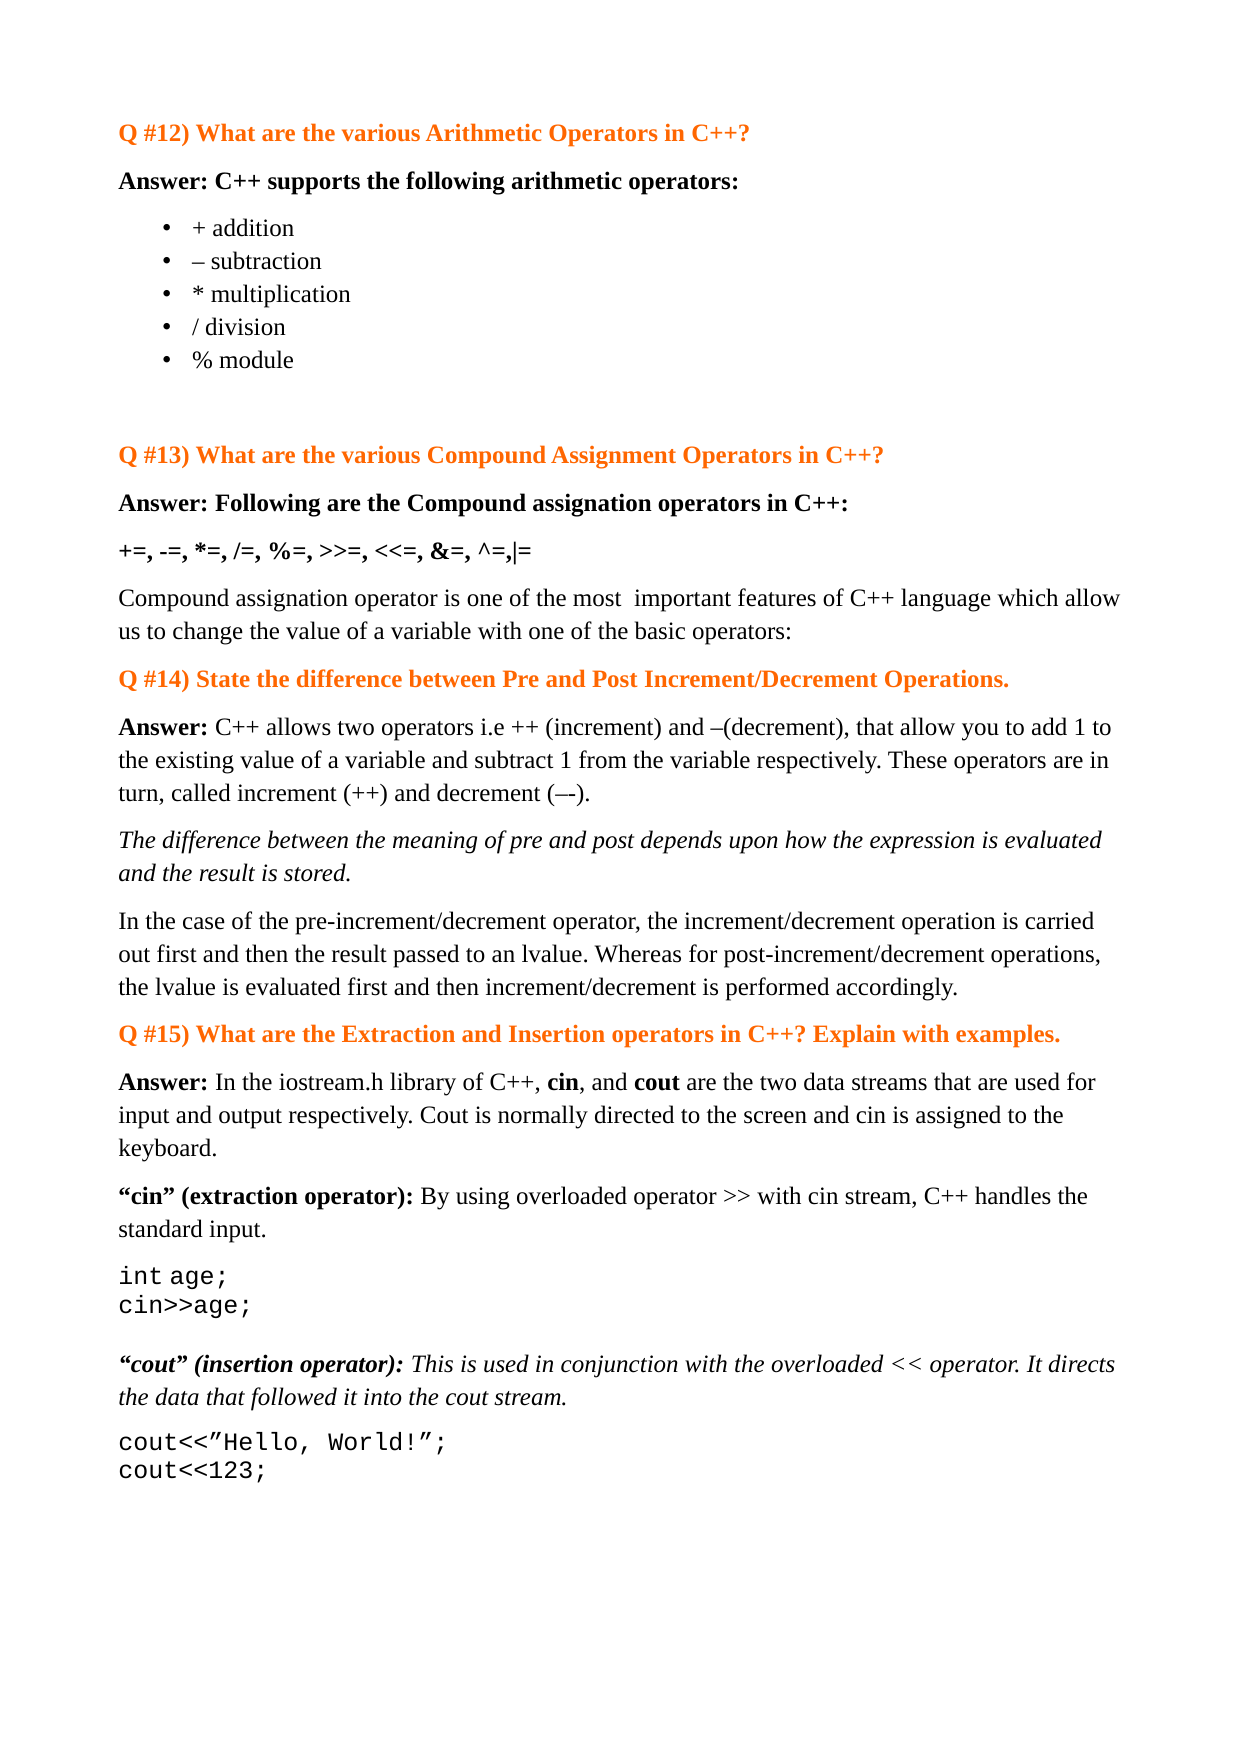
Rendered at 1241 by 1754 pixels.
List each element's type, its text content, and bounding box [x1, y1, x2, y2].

text Q #13) What are the various Compound Assignment Operators in C++? [118, 441, 1122, 469]
text int age; [118, 1261, 1122, 1292]
text Compound assignation operator is one of the most important features of C++ language which allow us to change the value of a variable with one of the basic operators: [118, 583, 1122, 645]
list + addition [162, 213, 1122, 242]
text cout<<123; [118, 1458, 1122, 1486]
text In the case of the pre-increment/decrement operator, the increment/decrement operation is carried out first and then the result passed to an lvalue. Whereas for post-increment/decrement operations, the lvalue is evaluated first and then increment/decrement is performed accordingly. [118, 906, 1122, 1001]
text Answer: In the iostream.h library of C++, cin, and cout are the two data streams that are used for input and output respectively. Cout is normally directed to the screen and cin is assigned to the keyboard. [118, 1067, 1122, 1162]
text Answer: Following are the Compound assignation operators in C++: [118, 488, 1122, 517]
text “cin” (extraction operator): By using overloaded operator >> with cin stream, C++ handles the standard input. [118, 1181, 1122, 1243]
text cin>>age; [118, 1292, 1122, 1321]
text Answer: C++ supports the following arithmetic operators: [118, 166, 1122, 194]
text cout<<”Hello, World!”; [118, 1429, 1122, 1458]
text Answer: C++ allows two operators i.e ++ (increment) and –(decrement), that allow you to add 1 to the existing value of a variable and subtract 1 from the variable respectively. These operators are in turn, called increment (++) and decrement (–-). [118, 712, 1122, 806]
list / division [162, 312, 1122, 341]
list * multiplication [162, 279, 1122, 308]
text Q #12) What are the various Arithmetic Operators in C++? [118, 118, 1122, 147]
text “cout” (insertion operator): This is used in conjunction with the overloaded << operator. It directs the data that followed it into the cout stream. [118, 1349, 1122, 1411]
text Q #14) State the difference between Pre and Post Increment/Decrement Operations. [118, 664, 1122, 693]
text Q #15) What are the Extraction and Insertion operators in C++? Explain with examples. [118, 1019, 1122, 1048]
text The difference between the meaning of pre and post depends upon how the expression is evaluated and the result is stored. [118, 825, 1122, 887]
text +=, -=, *=, /=, %=, >>=, <<=, &=, ^=,|= [118, 536, 1122, 564]
list % module [162, 345, 1122, 374]
list – subtraction [162, 246, 1122, 275]
